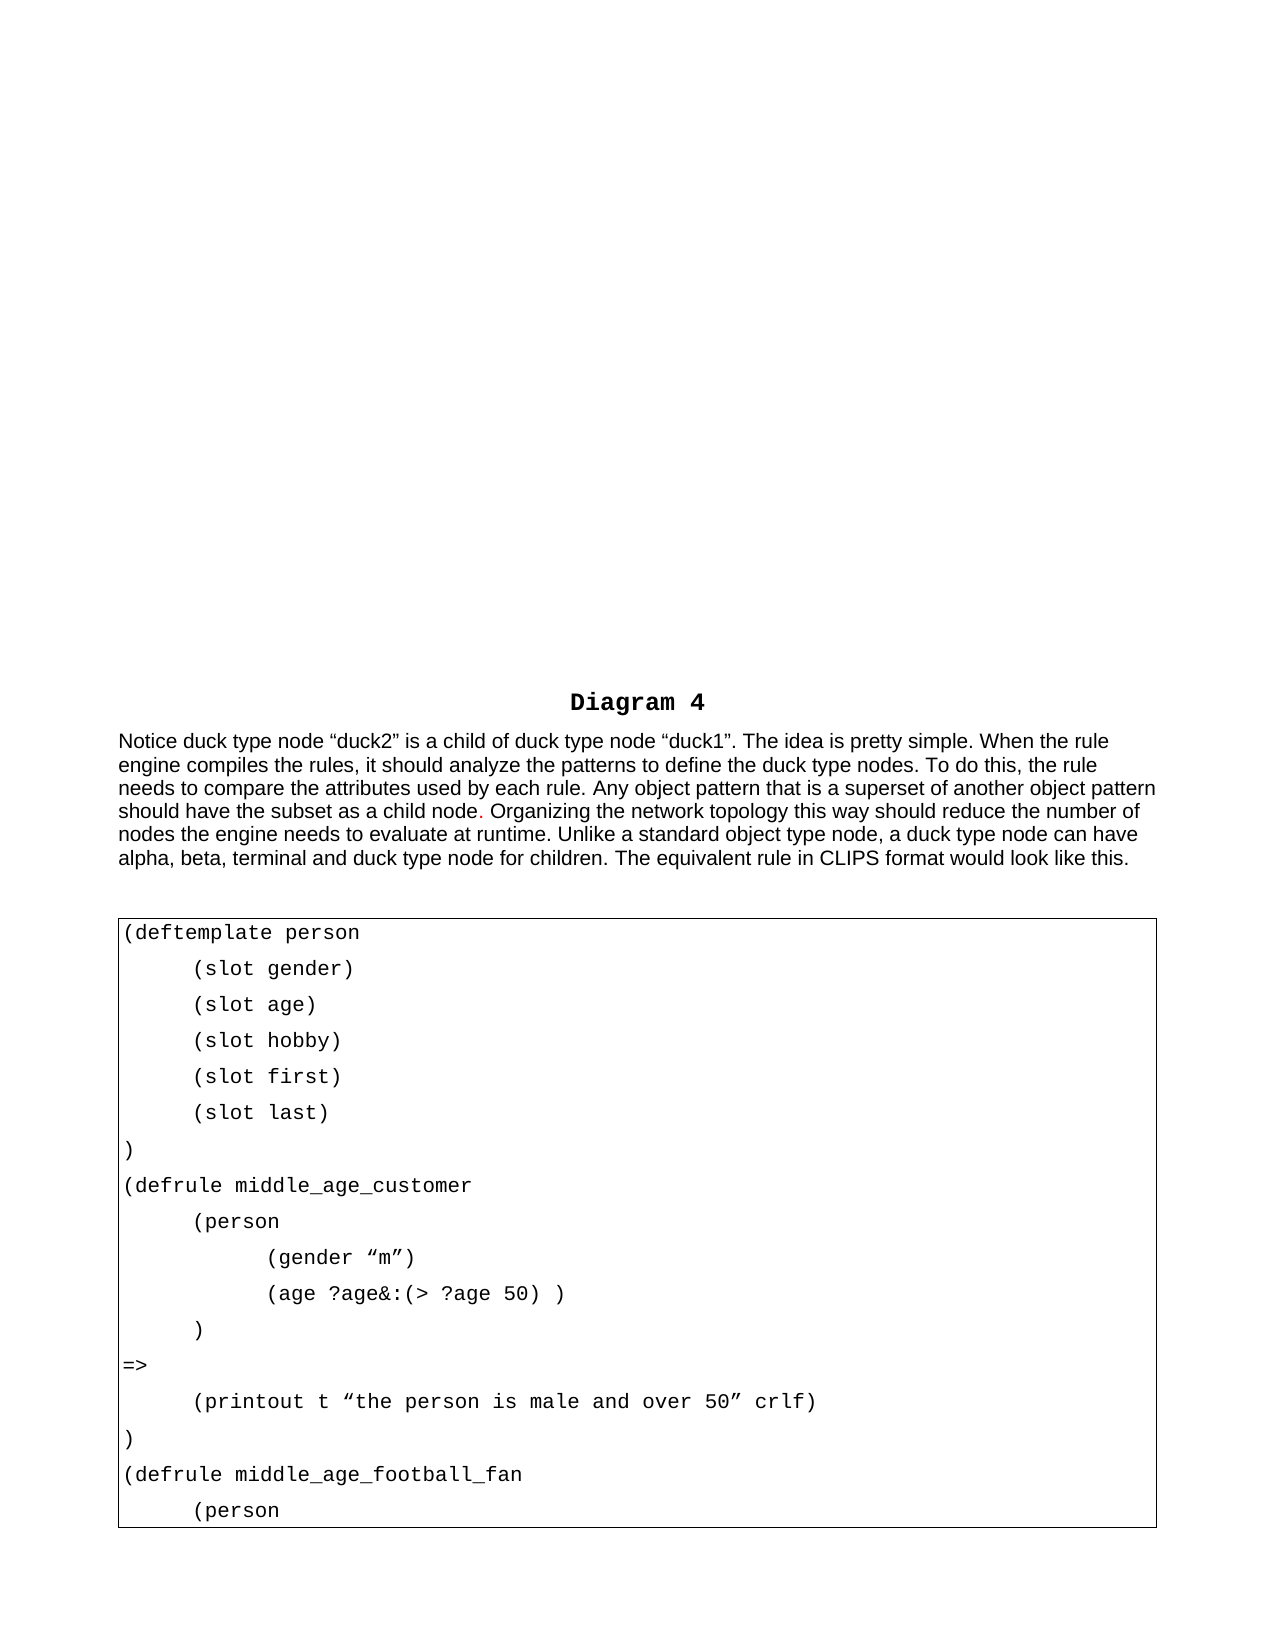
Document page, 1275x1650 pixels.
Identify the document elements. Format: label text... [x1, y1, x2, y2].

text (age ?age&:(> ?age 50) ) [119, 1279, 1156, 1307]
text (person [119, 1207, 1156, 1234]
text (defrule middle_age_customer [119, 1171, 1156, 1198]
text (slot gender) [119, 954, 1156, 981]
text ) [119, 1424, 1156, 1451]
text (slot first) [119, 1062, 1156, 1090]
text ) [119, 1134, 1156, 1162]
text (slot age) [119, 990, 1156, 1018]
text (printout t “the person is male and over 50” crlf) [119, 1387, 1156, 1415]
text (slot last) [119, 1098, 1156, 1126]
text (person [119, 1496, 1156, 1527]
text (slot hobby) [119, 1026, 1156, 1054]
text (deftemplate person [119, 919, 1156, 945]
text Notice duck type node “duck2” is a child of duck type node “duck1”. The idea is pretty simple. When the rule engine compiles the rules, it should analyze the patterns to define the duck type nodes. To do this, the rule needs to compare the attributes used by each rule. Any object pattern that is a superset of another object pattern should have the subset as a child node. Organizing the network topology this way should reduce the number of nodes the engine needs to evaluate at runtime. Unlike a standard object type node, a duck type node can have alpha, beta, terminal and duck type node for children. The equivalent rule in CLIPS format would look like this. [118, 730, 1157, 869]
text (defrule middle_age_football_fan [119, 1460, 1156, 1487]
text (gender “m”) [119, 1243, 1156, 1271]
text ) [119, 1315, 1156, 1343]
text Diagram 4 [118, 689, 1157, 717]
text => [119, 1351, 1156, 1379]
